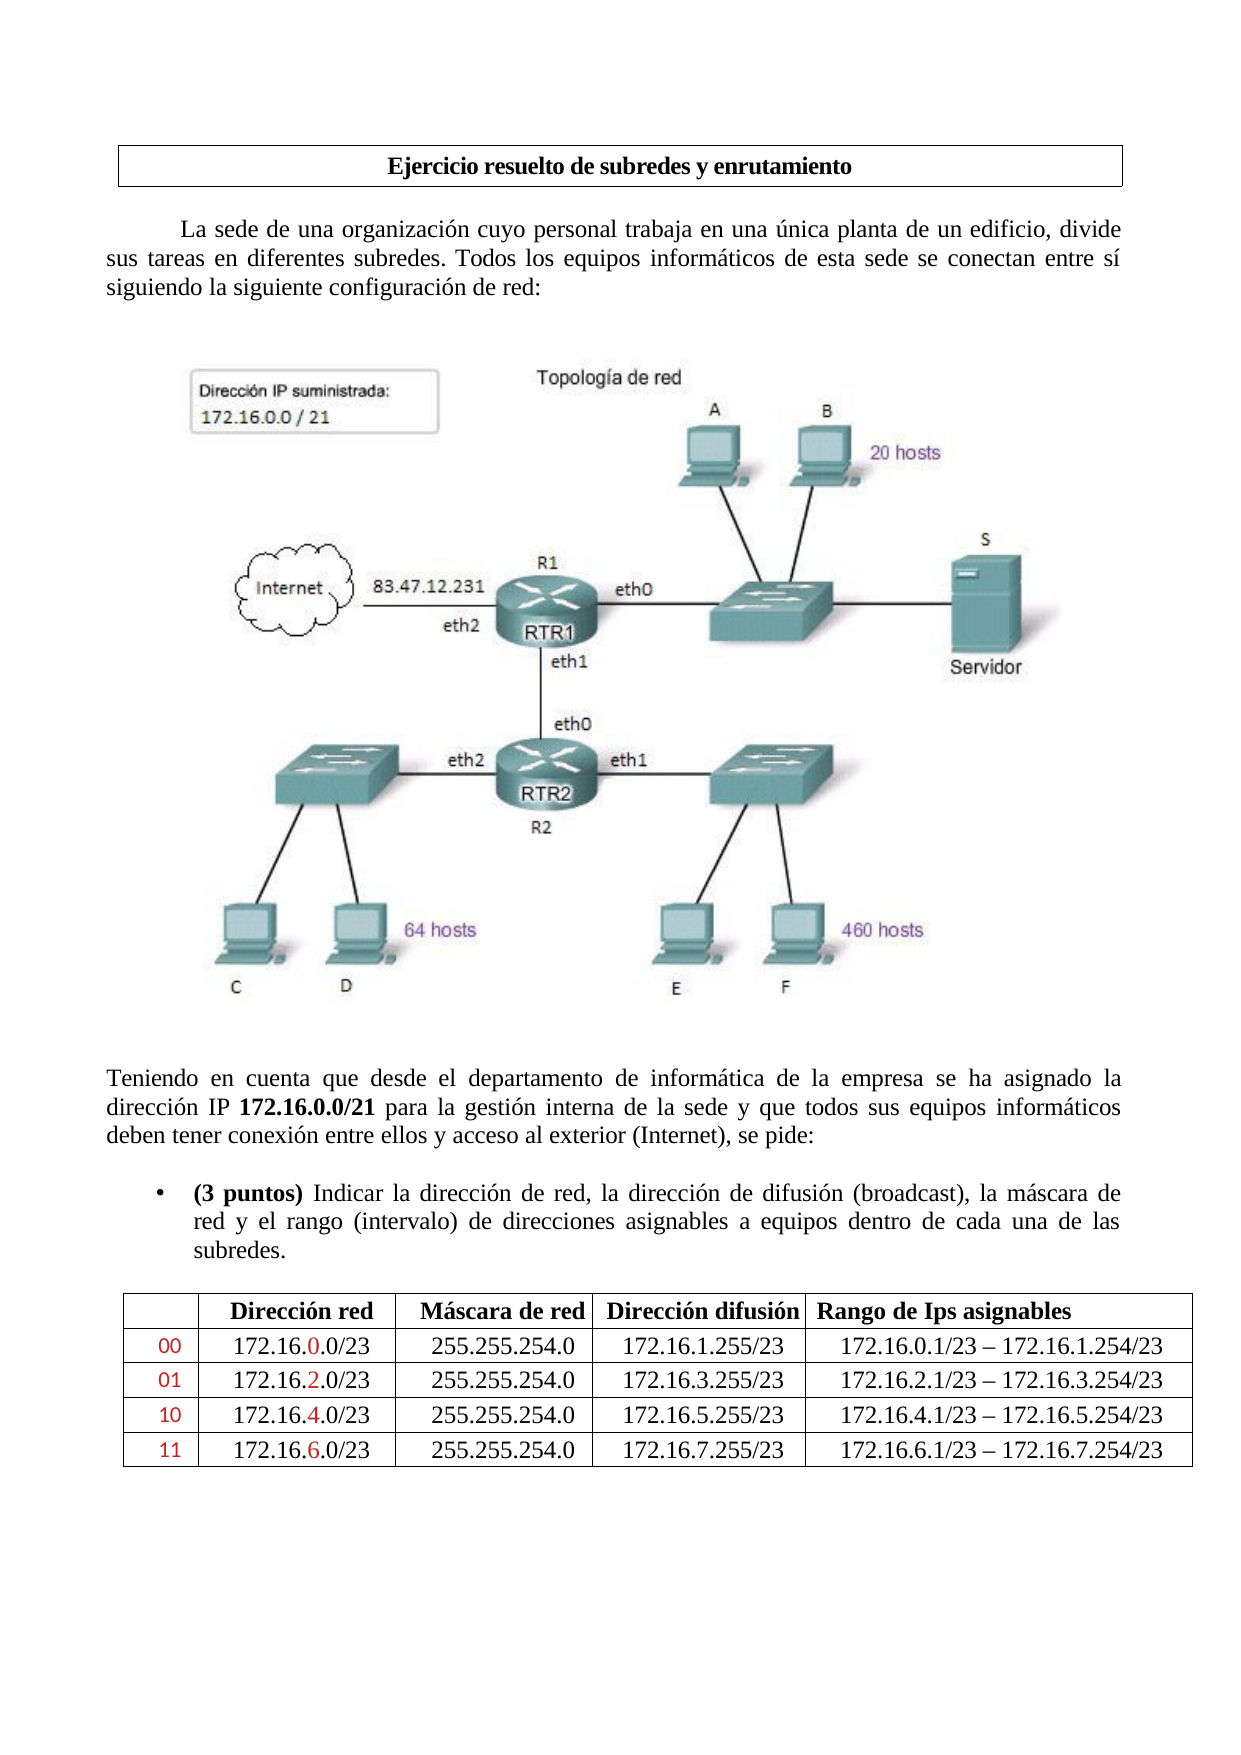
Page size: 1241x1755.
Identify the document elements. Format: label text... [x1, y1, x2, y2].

table_cell 172.16.2.0/23 [199, 1363, 395, 1397]
table_cell 172.16.0.1/23 – 172.16.1.254/23 [806, 1329, 1192, 1362]
table_cell 01 [124, 1363, 198, 1397]
text Teniendo en cuenta que desde el departamento de informática de la empresa se ha asignado la dirección IP 172.16.0.0/21 para la gestión interna de la sede y que todos sus equipos informáticos deben tener conexión entre ellos y acceso al exterior (Internet), se pide: [106, 1063, 1122, 1149]
table_cell 172.16.7.255/23 [593, 1433, 805, 1466]
text La sede de una organización cuyo personal trabaja en una única planta de un edificio, divide sus tareas en diferentes subredes. Todos los equipos informáticos de esta sede se conectan entre sí siguiendo la siguiente configuración de red: [106, 214, 1121, 301]
list (3 puntos) Indicar la dirección de red, la dirección de difusión (broadcast), la máscara de red y el rango (intervalo) de direcciones asignables a equipos dentro de cada una de las subredes. [156, 1178, 1121, 1264]
table_cell 255.255.254.0 [396, 1433, 592, 1466]
table_header Ejercicio resuelto de subredes y enrutamiento [119, 146, 1122, 186]
table_cell 172.16.5.255/23 [593, 1398, 805, 1432]
table_cell 172.16.3.255/23 [593, 1363, 805, 1397]
table_cell 11 [124, 1433, 198, 1466]
table_cell 255.255.254.0 [396, 1398, 592, 1432]
table_cell 172.16.6.0/23 [199, 1433, 395, 1466]
table_cell 172.16.6.1/23 – 172.16.7.254/23 [806, 1433, 1192, 1466]
table_header Máscara de red [396, 1294, 592, 1327]
table_cell 172.16.4.1/23 – 172.16.5.254/23 [806, 1398, 1192, 1432]
table_header Dirección red [199, 1294, 395, 1327]
table_cell 255.255.254.0 [396, 1363, 592, 1397]
table_cell 172.16.2.1/23 – 172.16.3.254/23 [806, 1363, 1192, 1397]
table_header Rango de Ips asignables [806, 1294, 1192, 1327]
table_cell 172.16.4.0/23 [199, 1398, 395, 1432]
table_cell 172.16.1.255/23 [593, 1329, 805, 1362]
table_header Dirección difusión [593, 1294, 805, 1327]
table_cell 255.255.254.0 [396, 1329, 592, 1362]
table_header [124, 1294, 198, 1327]
table_cell 10 [124, 1398, 198, 1432]
table_cell 172.16.0.0/23 [199, 1329, 395, 1362]
table_cell 00 [124, 1329, 198, 1362]
picture [179, 358, 1061, 1006]
